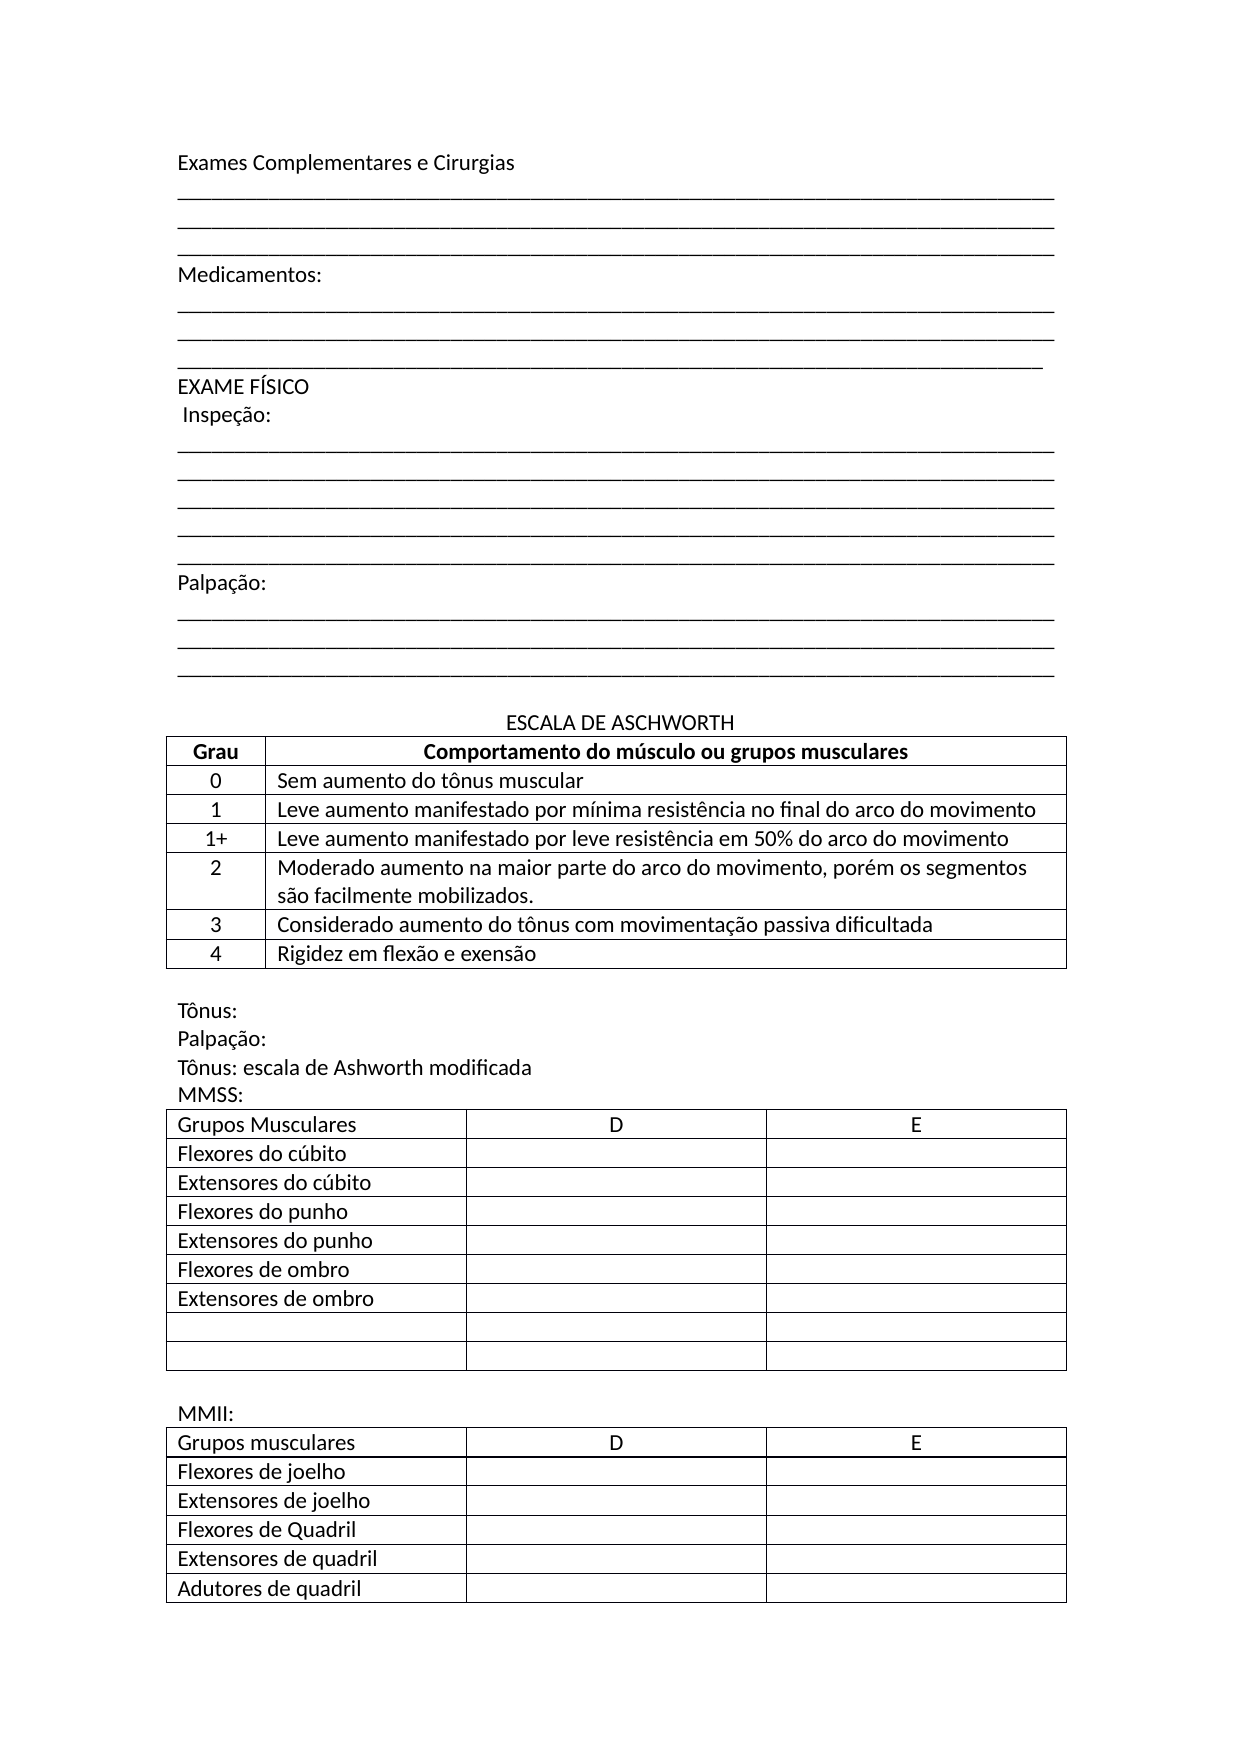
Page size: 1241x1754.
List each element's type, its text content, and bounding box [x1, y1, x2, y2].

table_cell [467, 1139, 766, 1167]
table_cell Adutores de quadril [167, 1574, 466, 1602]
table_cell Extensores do punho [167, 1226, 466, 1254]
text ______________________________________________________________________________________________________________________________________________________________________________________________________________________________________ [177, 288, 1063, 372]
table_cell Flexores do cúbito [167, 1139, 466, 1167]
table_header E [767, 1428, 1066, 1456]
table_cell [467, 1574, 766, 1602]
table_cell [767, 1168, 1066, 1196]
table_cell [467, 1313, 766, 1341]
table_cell [167, 1313, 466, 1341]
text MMII: [177, 1399, 1063, 1427]
table_cell [467, 1168, 766, 1196]
table_cell [467, 1545, 766, 1573]
table_cell Flexores de joelho [167, 1458, 466, 1485]
table_cell [467, 1486, 766, 1514]
table_cell 1 [167, 795, 265, 823]
table_cell [767, 1255, 1066, 1283]
table_cell Flexores do punho [167, 1197, 466, 1225]
table_header D [467, 1428, 766, 1456]
table_cell [767, 1313, 1066, 1341]
table_cell [767, 1226, 1066, 1254]
table_header E [767, 1110, 1066, 1138]
table_cell Extensores de quadril [167, 1545, 466, 1573]
table_header Grau [167, 737, 265, 765]
table_cell Flexores de Quadril [167, 1516, 466, 1543]
table_cell [767, 1516, 1066, 1543]
text Tônus: [177, 997, 1063, 1024]
table_cell Extensores do cúbito [167, 1168, 466, 1196]
table_cell Sem aumento do tônus muscular [266, 766, 1066, 794]
text Exames Complementares e Cirurgias [177, 148, 1063, 176]
table_cell [467, 1255, 766, 1283]
table_cell [767, 1197, 1066, 1225]
text _________________________________________________________________________________________________________________________________________________________________________________________________________________________________________________________________________________________________________________________________________________________________________________________________ Palpação: _______________________________________________________________________________________________________________________________________________________________________________________________________________________________________ [177, 428, 1063, 680]
table_header D [467, 1110, 766, 1138]
table_cell [467, 1226, 766, 1254]
table_cell [767, 1284, 1066, 1312]
text ESCALA DE ASCHWORTH [177, 708, 1063, 736]
table_cell Flexores de ombro [167, 1255, 466, 1283]
table_cell Rigidez em flexão e exensão [266, 940, 1066, 967]
table_cell 1+ [167, 824, 265, 852]
text EXAME FÍSICO [177, 372, 1063, 400]
text Inspeção: [177, 400, 1063, 428]
table_cell [767, 1342, 1066, 1370]
table_cell [467, 1284, 766, 1312]
table_header Grupos Musculares [167, 1110, 466, 1138]
table_cell [467, 1516, 766, 1543]
table_cell [767, 1458, 1066, 1485]
table_cell [767, 1545, 1066, 1573]
table_header Comportamento do músculo ou grupos musculares [266, 737, 1066, 765]
table_cell [467, 1342, 766, 1370]
table_cell [167, 1342, 466, 1370]
table_cell [767, 1139, 1066, 1167]
table_cell 2 [167, 853, 265, 909]
table_cell Considerado aumento do tônus com movimentação passiva dificultada [266, 910, 1066, 938]
table_cell 3 [167, 910, 265, 938]
table_header Grupos musculares [167, 1428, 466, 1456]
table_cell Extensores de ombro [167, 1284, 466, 1312]
table_cell [467, 1197, 766, 1225]
table_cell Extensores de joelho [167, 1486, 466, 1514]
text Tônus: escala de Ashworth modificada [177, 1053, 1063, 1081]
table_cell [467, 1458, 766, 1485]
table_cell 4 [167, 940, 265, 967]
table_cell Leve aumento manifestado por mínima resistência no final do arco do movimento [266, 795, 1066, 823]
table_cell Moderado aumento na maior parte do arco do movimento, porém os segmentos são facilmente mobilizados. [266, 853, 1066, 909]
text MMSS: [177, 1081, 1063, 1109]
text Palpação: [177, 1024, 1063, 1053]
table_cell [767, 1574, 1066, 1602]
table_cell 0 [167, 766, 265, 794]
text _______________________________________________________________________________________________________________________________________________________________________________________________________________________________________ Medicamentos: [177, 176, 1063, 288]
table_cell Leve aumento manifestado por leve resistência em 50% do arco do movimento [266, 824, 1066, 852]
table_cell [767, 1486, 1066, 1514]
